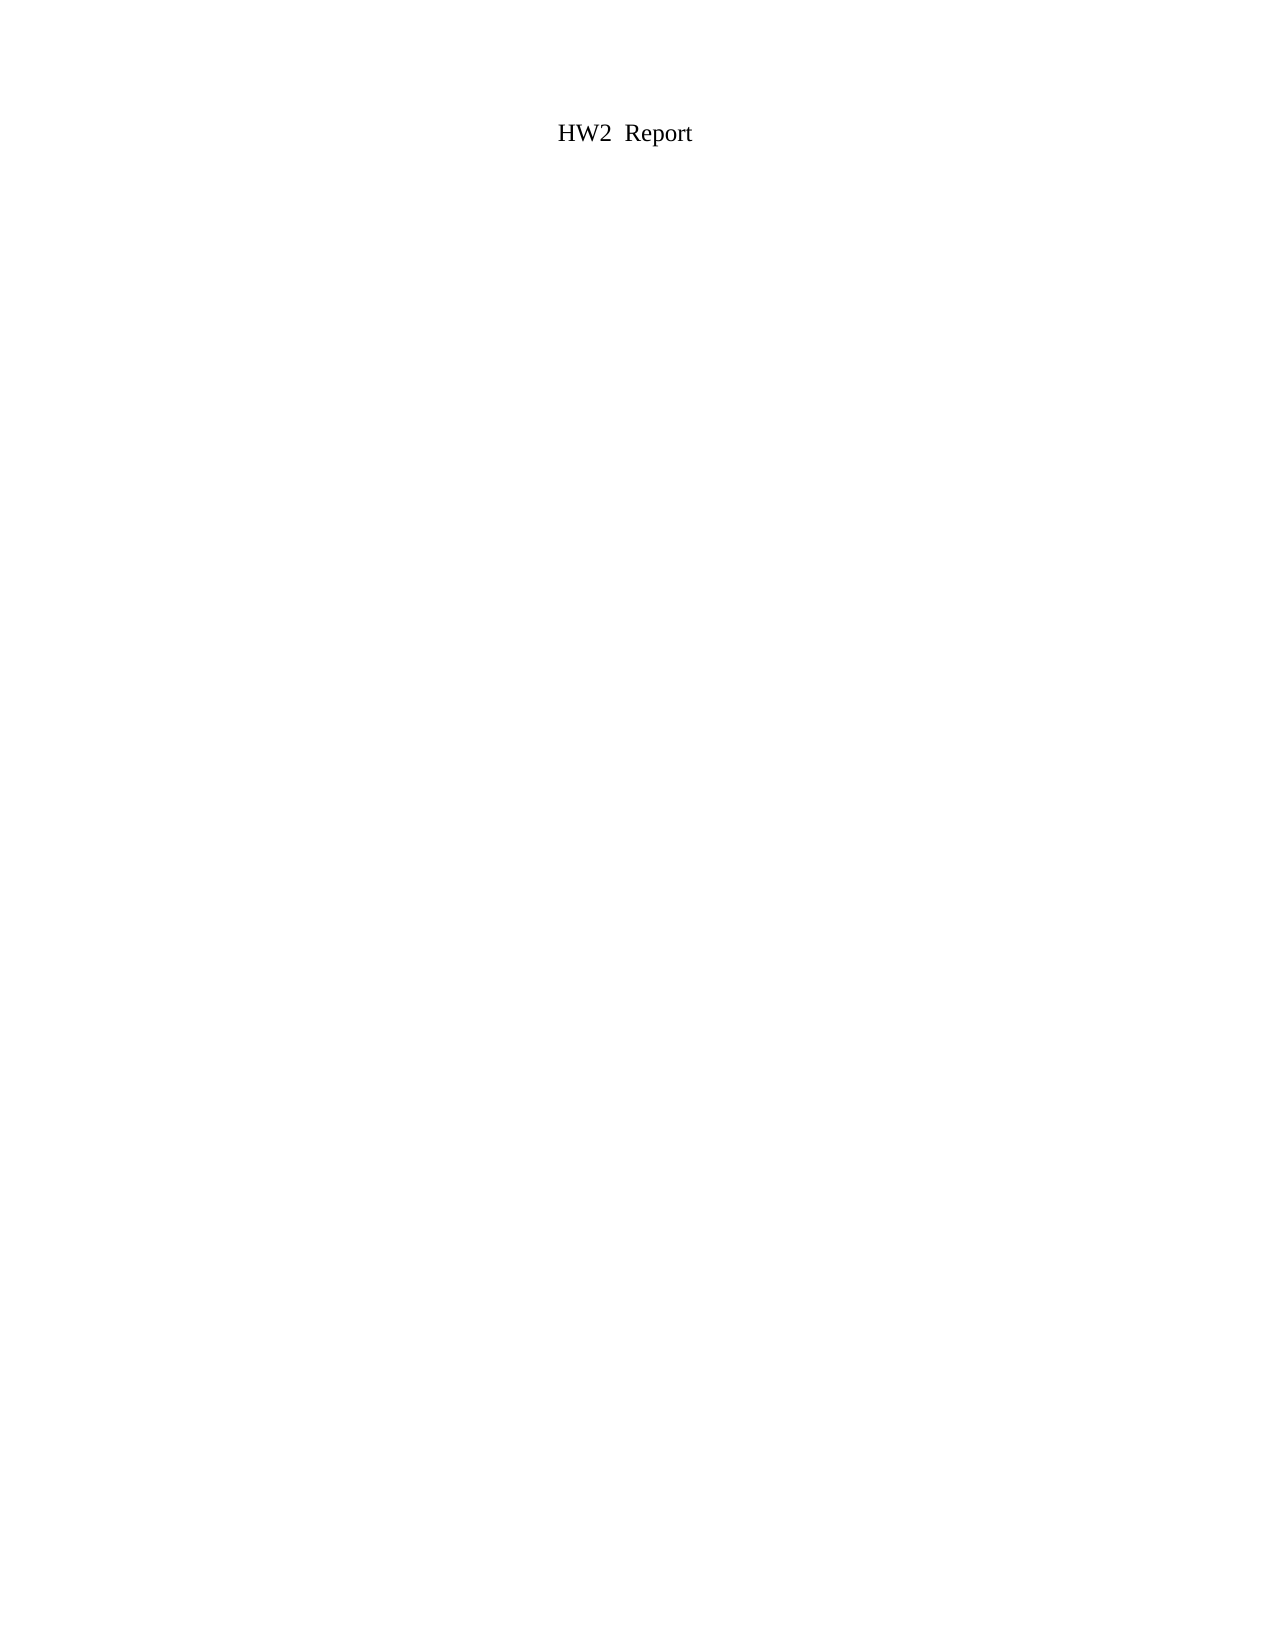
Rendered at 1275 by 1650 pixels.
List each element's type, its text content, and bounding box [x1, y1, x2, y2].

text HW2 Report [118, 118, 1157, 147]
